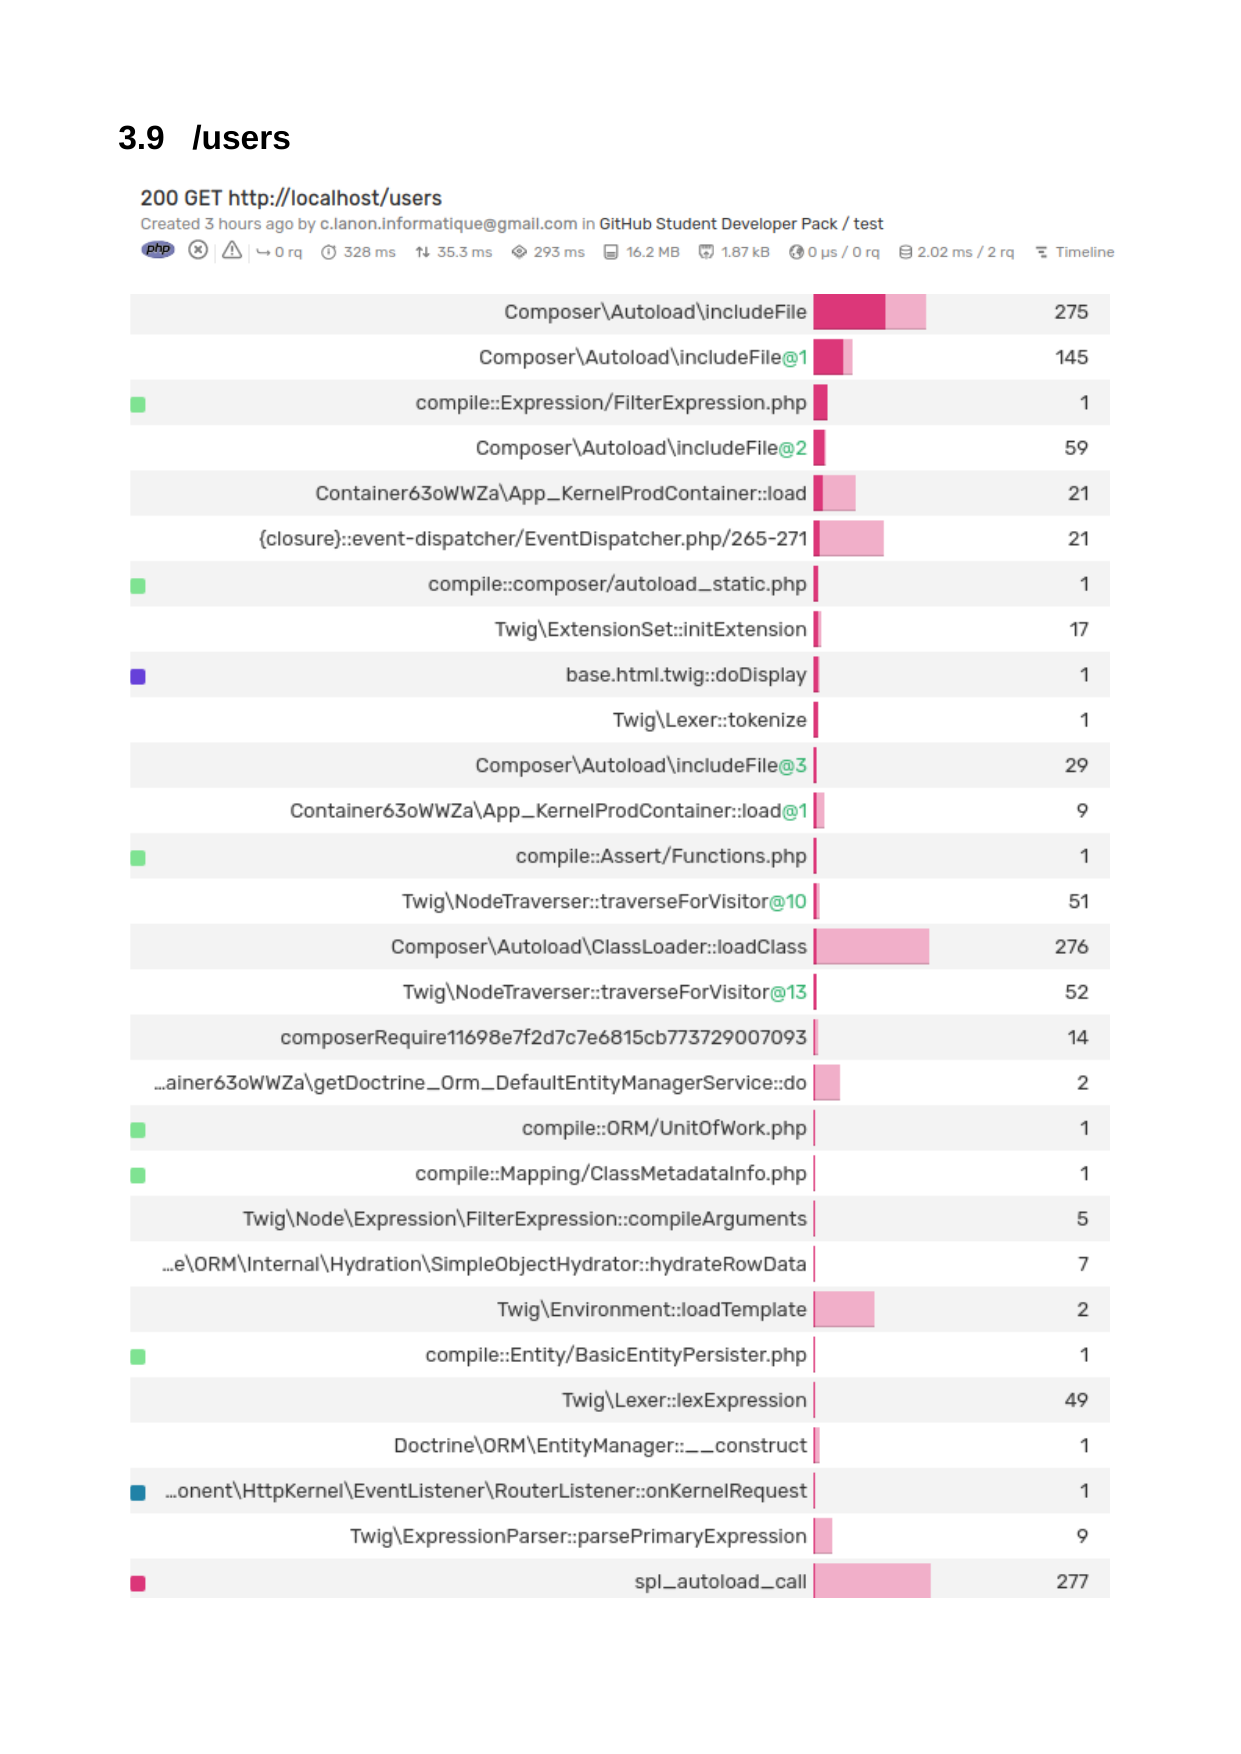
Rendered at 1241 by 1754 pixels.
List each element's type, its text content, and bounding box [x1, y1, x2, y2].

subtitle /users [118, 118, 1122, 157]
picture [130, 294, 1110, 1598]
picture [118, 169, 1123, 276]
